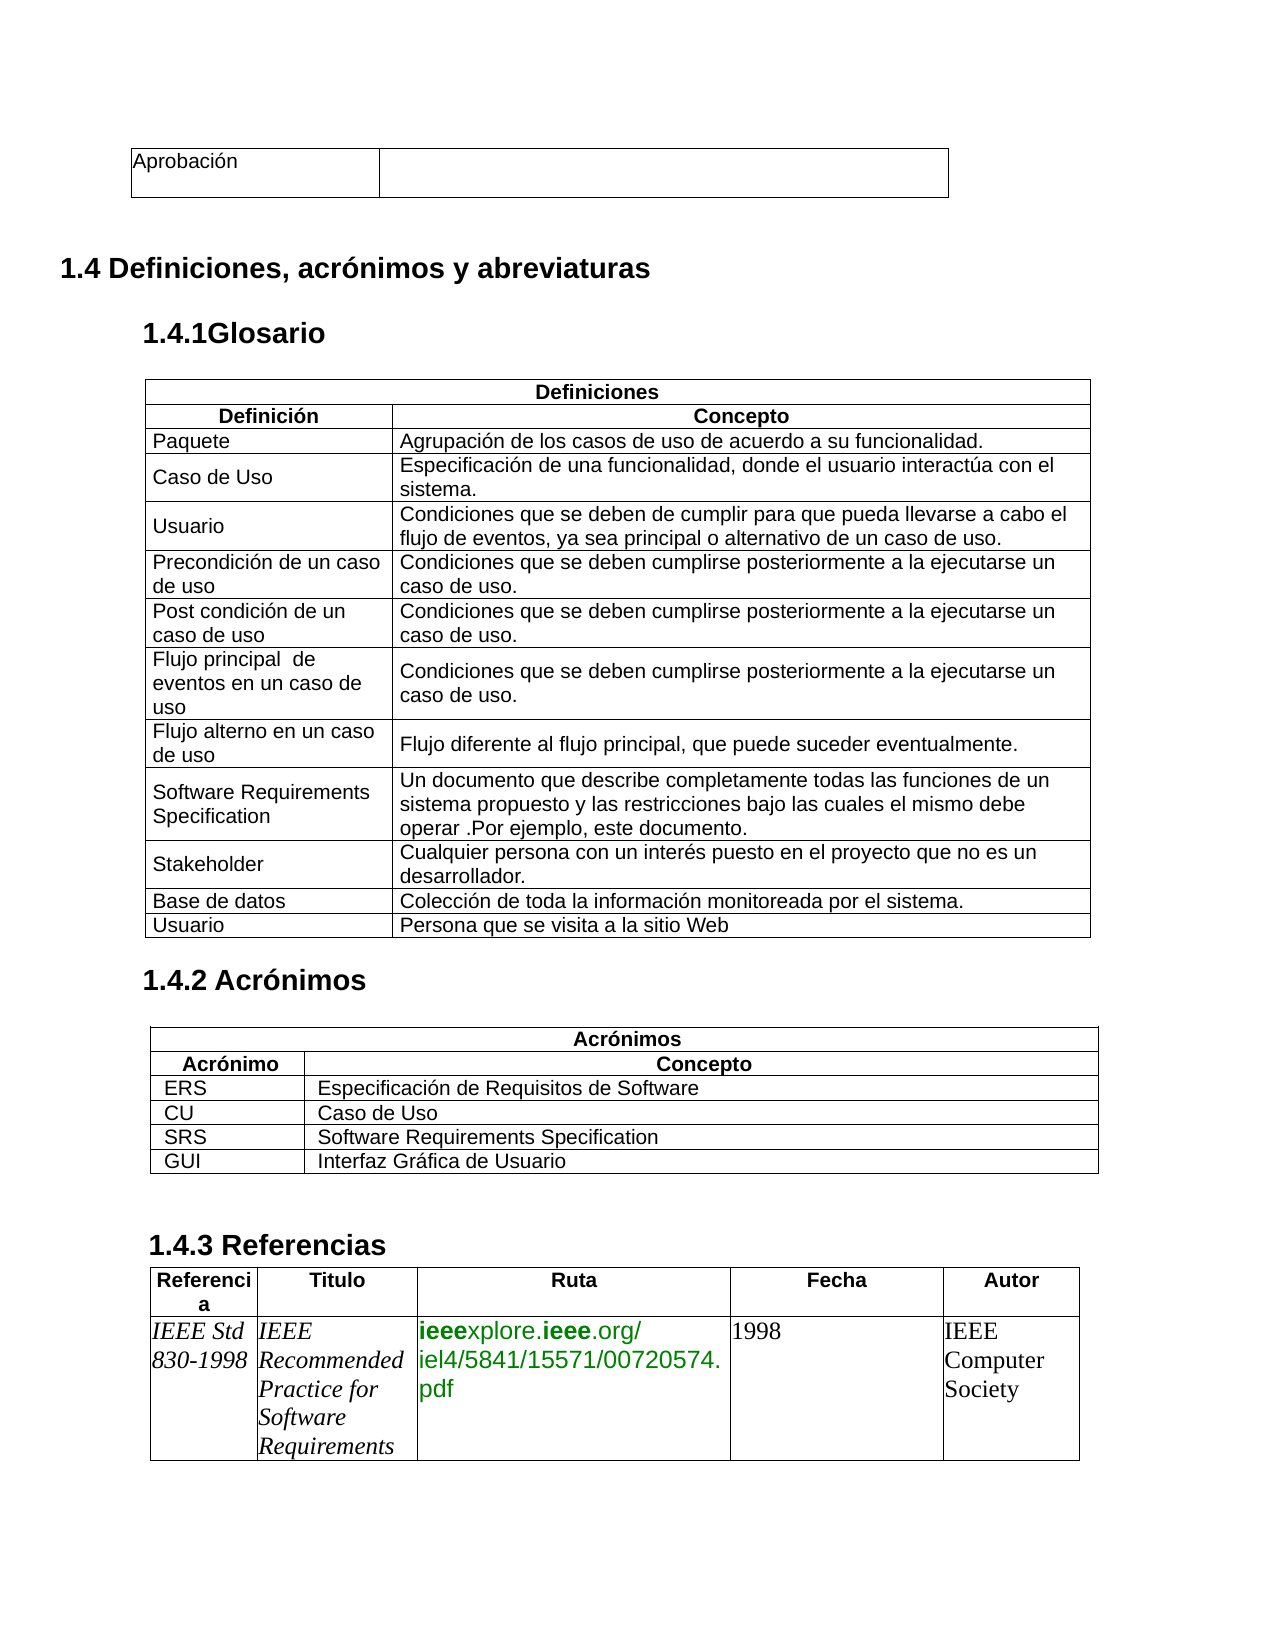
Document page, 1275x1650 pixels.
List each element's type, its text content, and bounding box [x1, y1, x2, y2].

table_cell Colección de toda la información monitoreada por el sistema. [393, 889, 1090, 913]
subtitle 1.4 Definiciones, acrónimos y abreviaturas [60, 251, 1098, 285]
table_cell Aprobación [132, 149, 379, 197]
table_cell Un documento que describe completamente todas las funciones de un sistema propuesto y las restricciones bajo las cuales el mismo debe operar .Por ejemplo, este documento. [393, 768, 1090, 840]
table_cell IEEE Computer Society [944, 1317, 1079, 1460]
table_cell Condiciones que se deben cumplirse posteriormente a la ejecutarse un caso de uso. [393, 551, 1090, 598]
table_cell IEEE Std 830-1998 [151, 1317, 257, 1460]
table_cell Base de datos [146, 889, 392, 913]
table_cell Software Requirements Specification [146, 768, 392, 840]
table_header Ruta [418, 1268, 730, 1316]
table_cell Especificación de una funcionalidad, donde el usuario interactúa con el sistema. [393, 454, 1090, 501]
table_cell Stakeholder [146, 841, 392, 888]
table_header Referencia [151, 1268, 257, 1316]
table_cell CU [151, 1101, 304, 1124]
table_cell Cualquier persona con un interés puesto en el proyecto que no es un desarrollador. [393, 841, 1090, 888]
table_cell Especificación de Requisitos de Software [305, 1076, 1098, 1100]
subtitle 1.4.1Glosario [142, 317, 1098, 350]
table_cell Caso de Uso [305, 1101, 1098, 1124]
table_cell [380, 149, 948, 197]
table_cell Concepto [393, 405, 1090, 428]
table_cell Flujo diferente al flujo principal, que puede suceder eventualmente. [393, 720, 1090, 767]
table_cell ieeexplore.ieee.org/iel4/5841/15571/00720574.pdf [418, 1317, 730, 1460]
table_header Titulo [258, 1268, 417, 1316]
table_cell Usuario [146, 502, 392, 549]
table_cell Flujo principal de eventos en un caso de uso [146, 648, 392, 719]
table_cell GUI [151, 1150, 304, 1173]
table_header Definiciones [146, 380, 1090, 404]
table_cell Post condición de un caso de uso [146, 599, 392, 646]
table_header Autor [944, 1268, 1079, 1316]
table_header Fecha [731, 1268, 943, 1316]
table_cell ERS [151, 1076, 304, 1100]
table_cell Interfaz Gráfica de Usuario [305, 1150, 1098, 1173]
table_cell Condiciones que se deben cumplirse posteriormente a la ejecutarse un caso de uso. [393, 648, 1090, 719]
table_cell Agrupación de los casos de uso de acuerdo a su funcionalidad. [393, 429, 1090, 453]
table_cell Condiciones que se deben de cumplir para que pueda llevarse a cabo el flujo de eventos, ya sea principal o alternativo de un caso de uso. [393, 502, 1090, 549]
table_cell Definición [146, 405, 392, 428]
table_cell IEEE Recommended Practice for Software Requirements [258, 1317, 417, 1460]
table_cell Concepto [305, 1052, 1098, 1075]
subtitle 1.4.3 Referencias [148, 1227, 1098, 1261]
table_header Acrónimos [151, 1028, 1098, 1051]
table_cell Paquete [146, 429, 392, 453]
table_cell 1998 [731, 1317, 943, 1460]
table_cell Caso de Uso [146, 454, 392, 501]
table_cell Precondición de un caso de uso [146, 551, 392, 598]
table_cell Usuario [146, 914, 392, 937]
table_cell Condiciones que se deben cumplirse posteriormente a la ejecutarse un caso de uso. [393, 599, 1090, 646]
subtitle 1.4.2 Acrónimos [142, 963, 1098, 996]
table_cell Acrónimo [151, 1052, 304, 1075]
table_cell Flujo alterno en un caso de uso [146, 720, 392, 767]
table_cell Software Requirements Specification [305, 1125, 1098, 1149]
table_cell SRS [151, 1125, 304, 1149]
table_cell Persona que se visita a la sitio Web [393, 914, 1090, 937]
